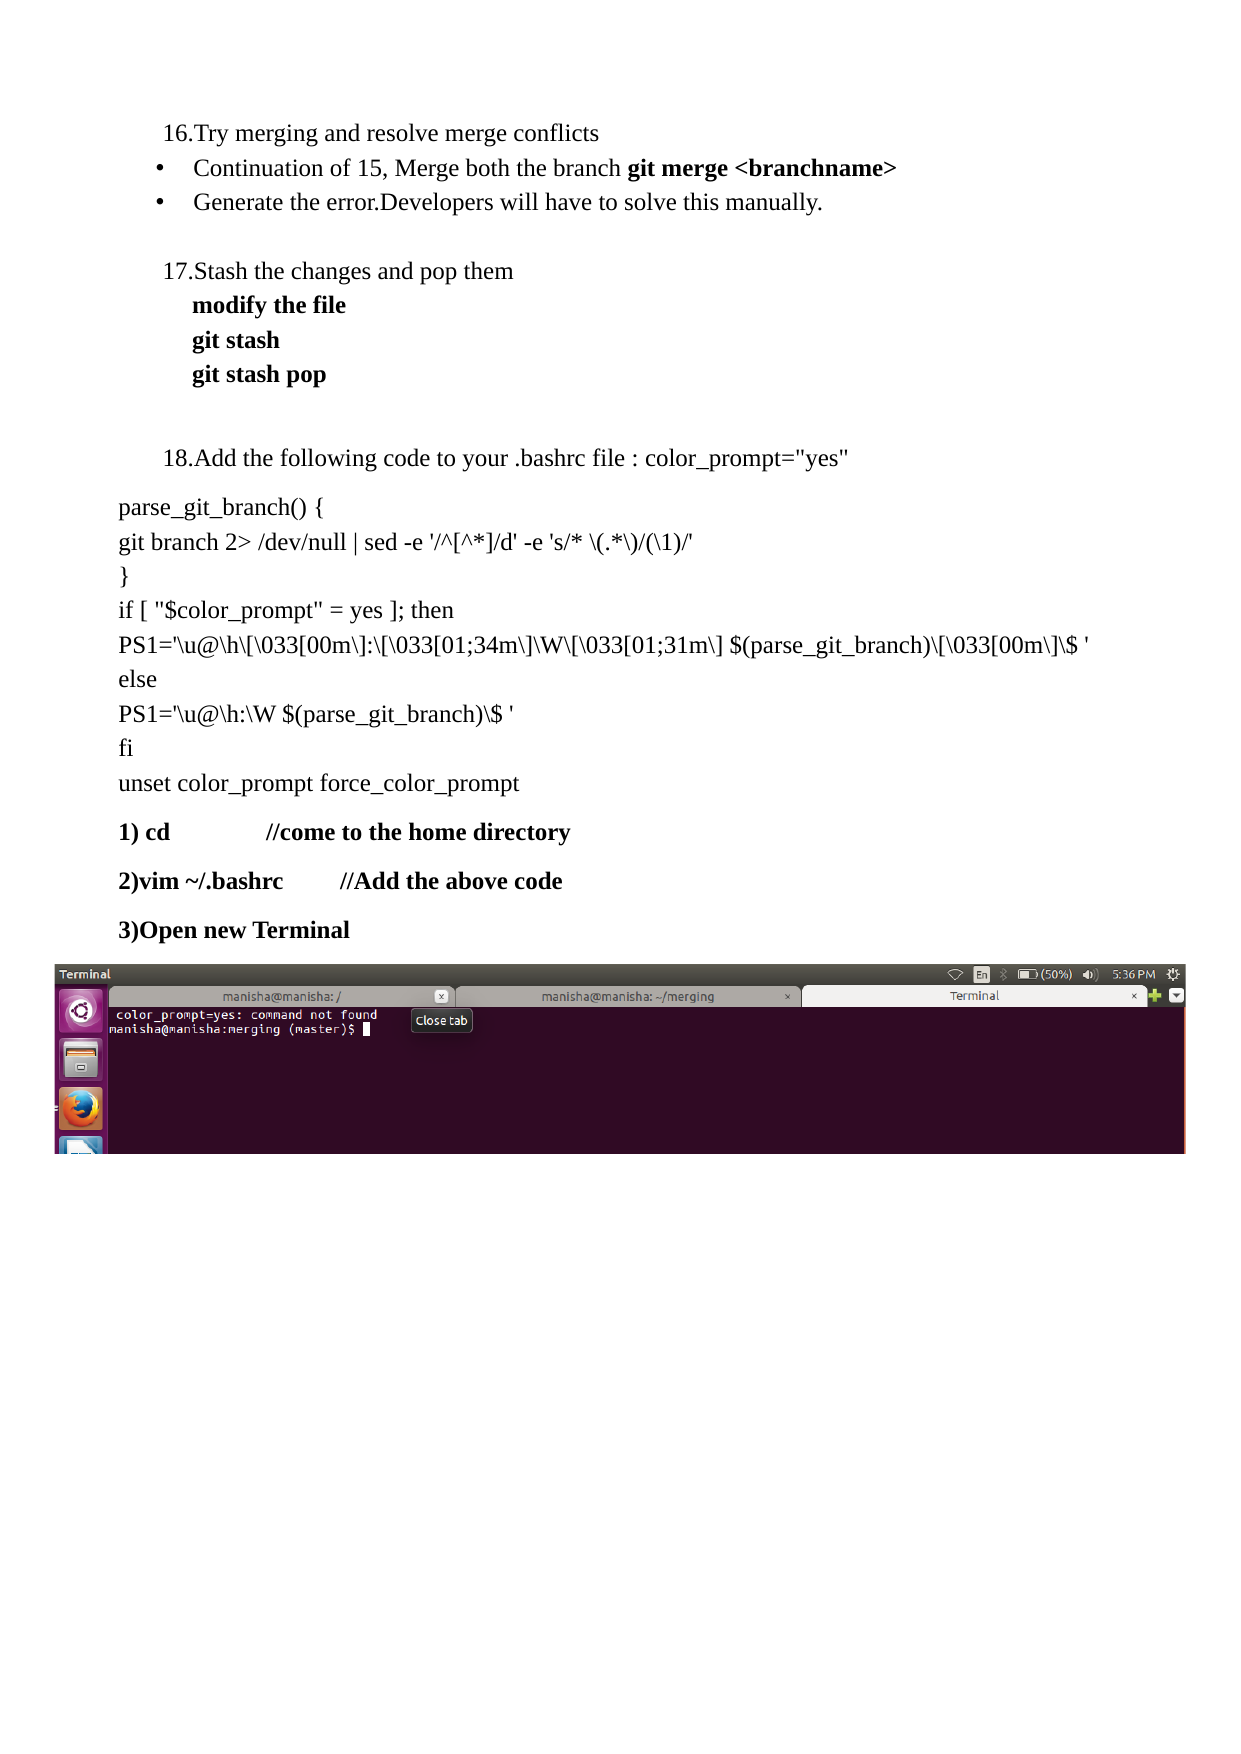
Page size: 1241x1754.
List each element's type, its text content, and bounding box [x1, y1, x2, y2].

text 2)vim ~/.bashrc //Add the above code [118, 866, 1122, 895]
list git stash pop [162, 359, 1122, 388]
text parse_git_branch() { git branch 2> /dev/null | sed -e '/^[^*]/d' -e 's/* \(.*\)/(\1)/' } if [ "$color_prompt" = yes ]; then PS1='\u@\h\[\033[00m\]:\[\033[01;34m\]\W\[\033[01;31m\] $(parse_git_branch)\[\033[00m\]\$ ' else PS1='\u@\h:\W $(parse_git_branch)\$ ' fi unset color_prompt force_color_prompt [118, 492, 1122, 797]
text 3)Open new Terminal [118, 915, 1122, 944]
list git stash [162, 325, 1122, 354]
list Add the following code to your .bashrc file : color_prompt="yes" [162, 443, 1122, 472]
list Generate the error.Developers will have to solve this manually. [156, 187, 1122, 216]
list Try merging and resolve merge conflicts [162, 118, 1122, 147]
list Stash the changes and pop them [162, 256, 1122, 285]
text 1) cd //come to the home directory [118, 817, 1122, 846]
list Continuation of 15, Merge both the branch git merge <branchname> [156, 153, 1122, 181]
list modify the file [162, 291, 1122, 319]
